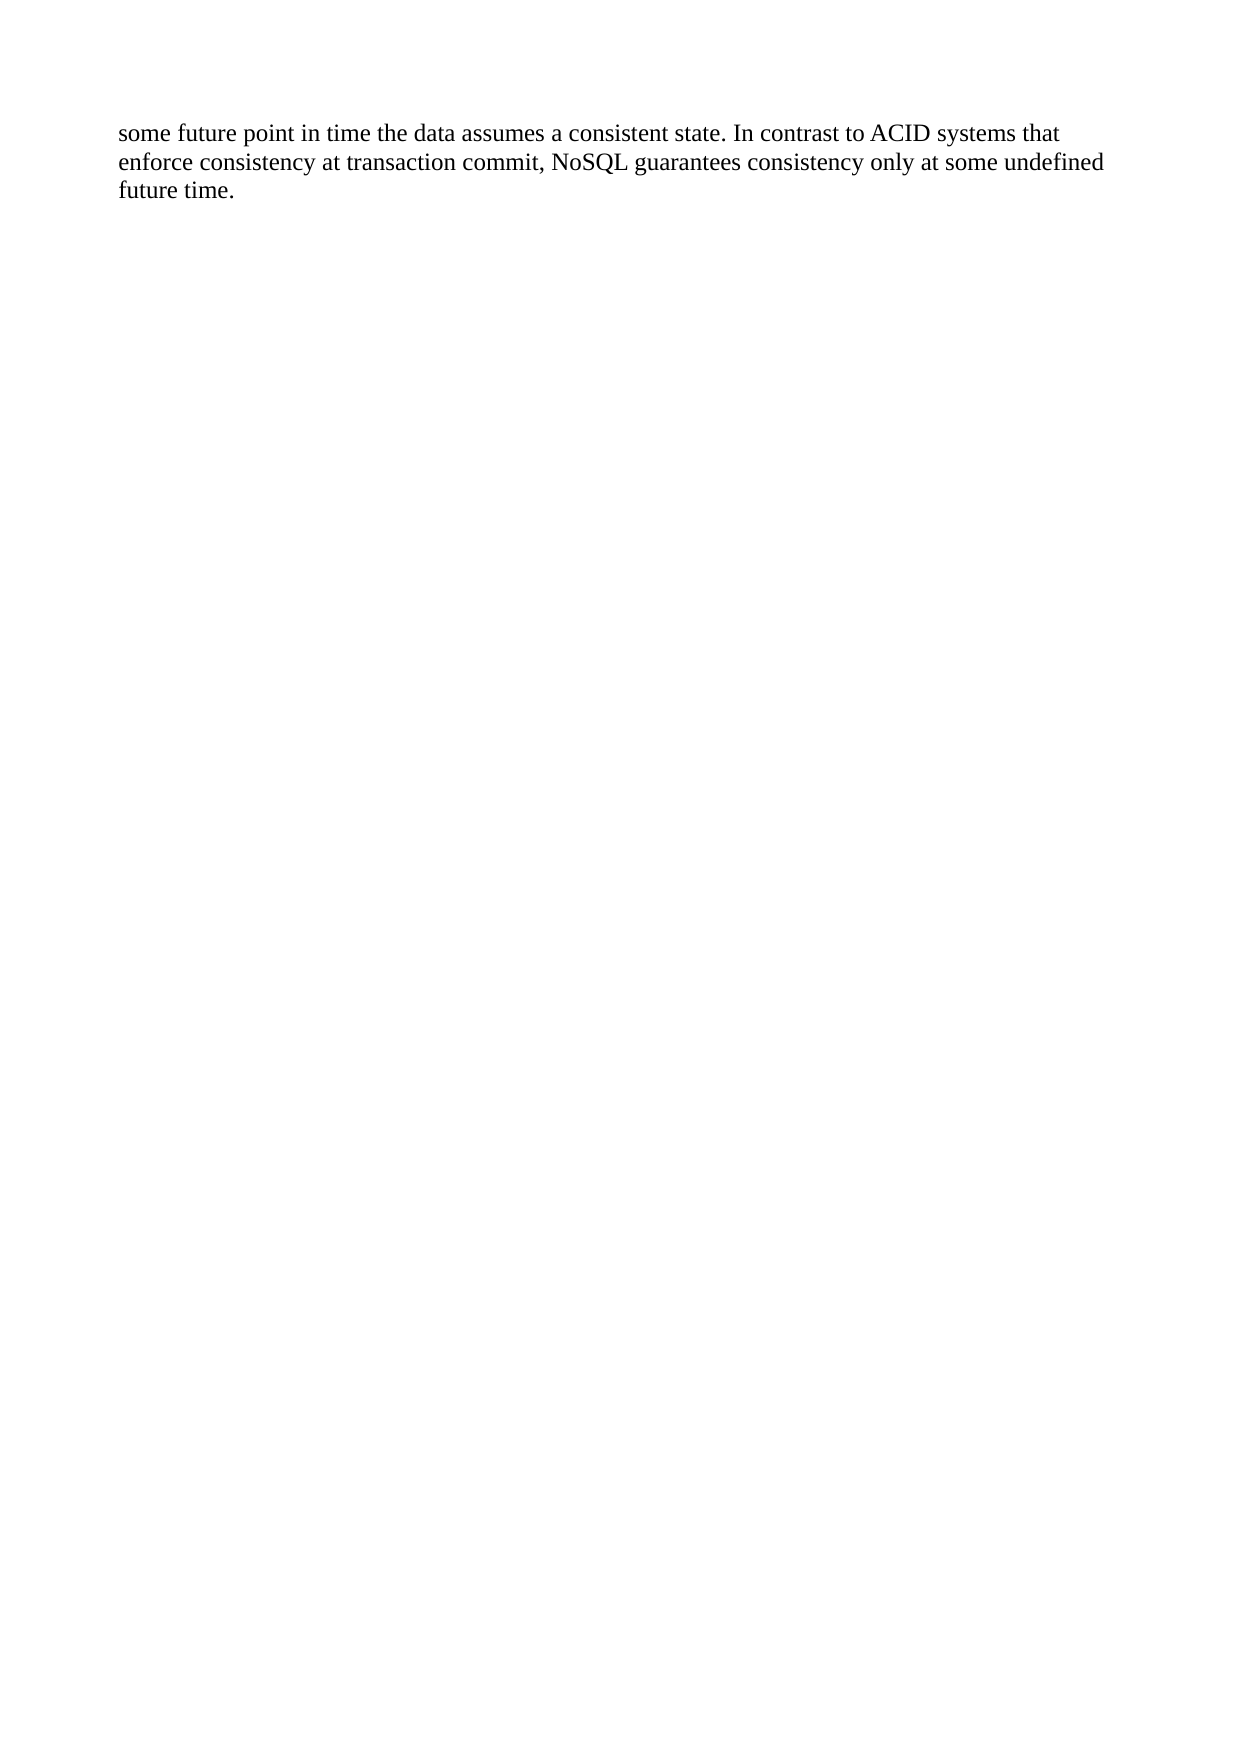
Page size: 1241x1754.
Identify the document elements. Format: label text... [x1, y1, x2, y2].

text some future point in time the data assumes a consistent state. In contrast to ACID systems that enforce consistency at transaction commit, NoSQL guarantees consistency only at some undefined future time. [118, 118, 1122, 204]
